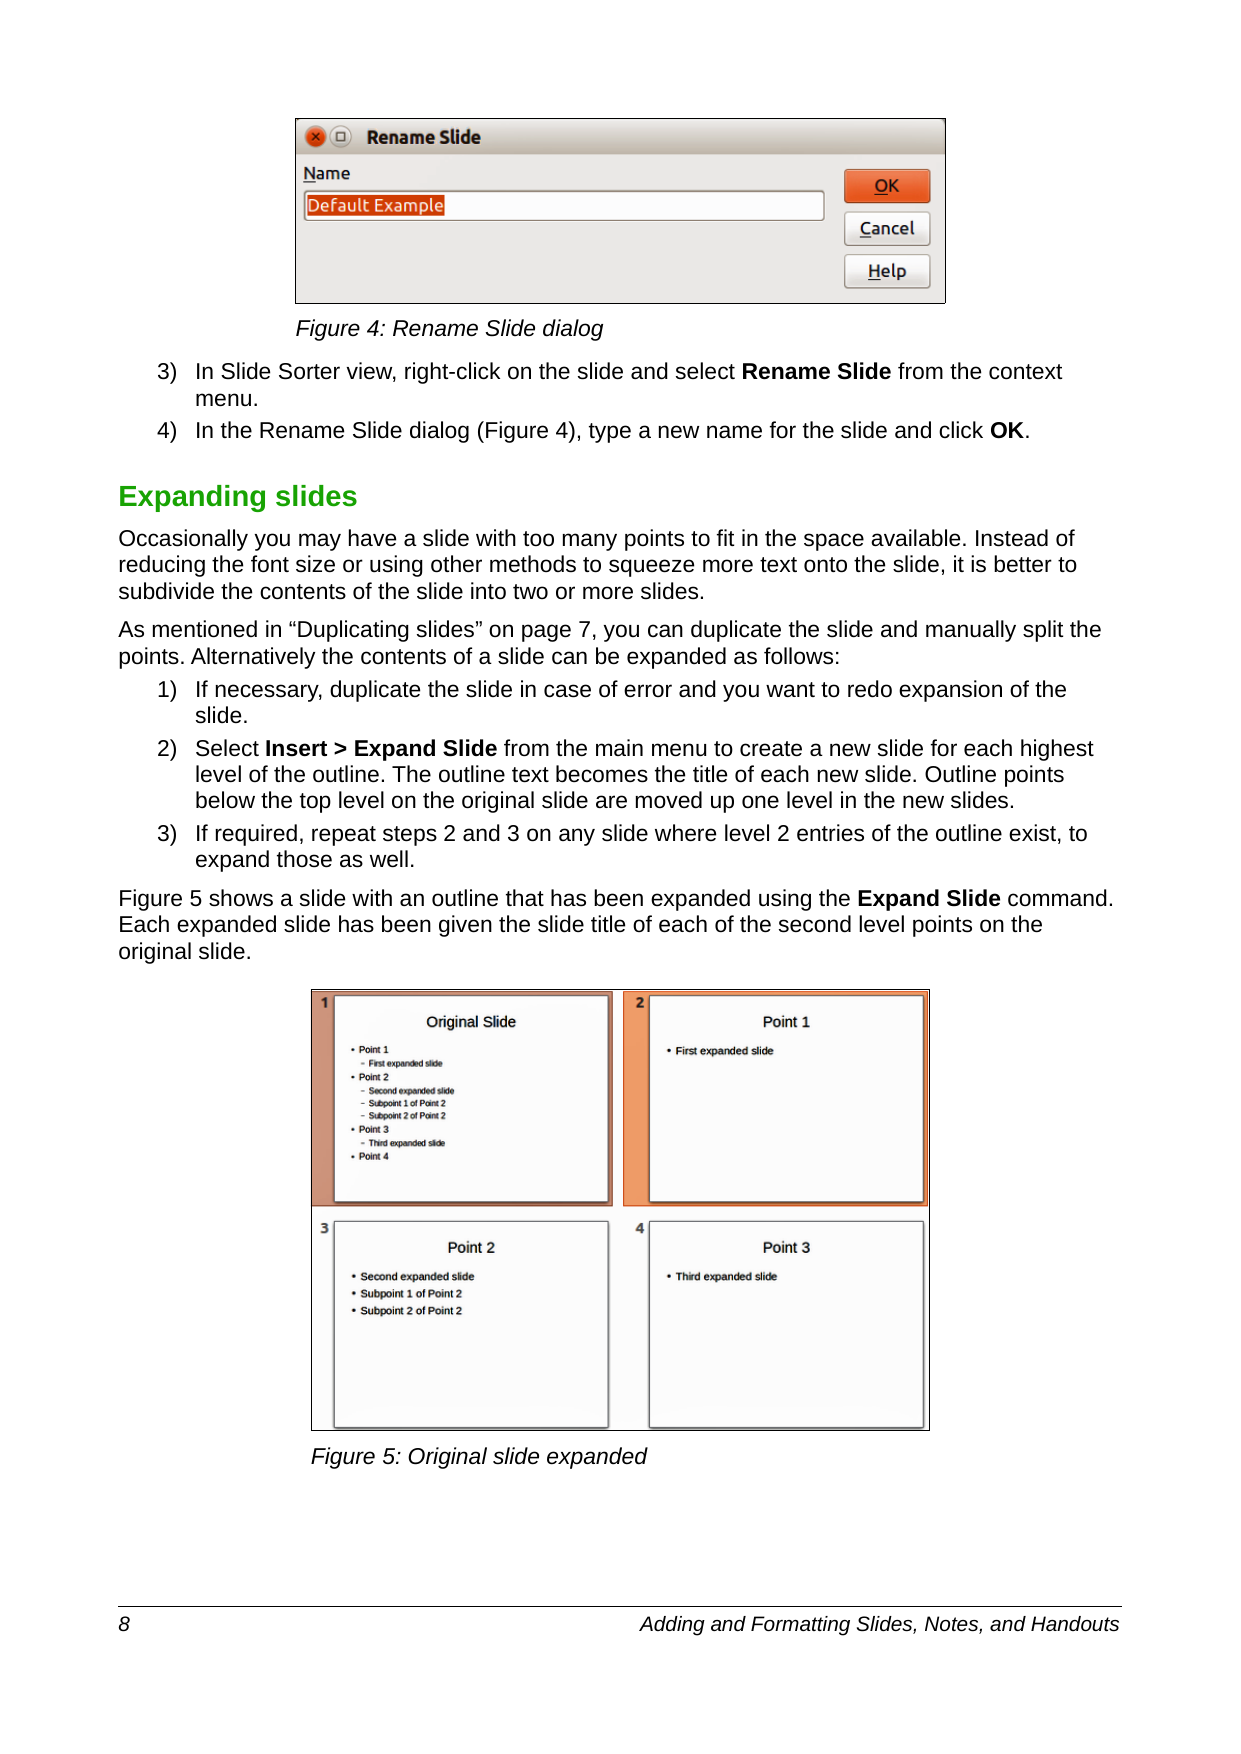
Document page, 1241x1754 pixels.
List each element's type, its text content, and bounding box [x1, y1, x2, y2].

list Select Insert > Expand Slide from the main menu to create a new slide for each highest level of the outline. The outline text becomes the title of each new slide. Outline points below the top level on the original slide are moved up one level in the new slides. [177, 734, 1122, 814]
list As mentioned in “Duplicating slides” on page 7, you can duplicate the slide and manually split the points. Alternatively the contents of a slide can be expanded as follows: [118, 616, 1122, 669]
text Figure 4: Rename Slide dialog [295, 315, 945, 342]
list If required, repeat steps 2 and 3 on any slide where level 2 entries of the outline exist, to expand those as well. [177, 820, 1122, 873]
list If necessary, duplicate the slide in case of error and you want to redo expansion of the slide. [177, 676, 1122, 728]
text Occasionally you may have a slide with too many points to fit in the space available. Instead of reducing the font size or using other methods to squeeze more text onto the slide, it is better to subdivide the contents of the slide into two or more slides. [118, 525, 1122, 604]
text Figure 5 shows a slide with an outline that has been expanded using the Expand Slide command. Each expanded slide has been given the slide title of each of the second level points on the original slide. [118, 885, 1122, 964]
list In Slide Sorter view, right-click on the slide and select Rename Slide from the context menu. [177, 358, 1122, 411]
subtitle Expanding slides [118, 479, 1122, 512]
picture [312, 990, 929, 1430]
picture [296, 119, 945, 303]
list In the Rename Slide dialog (Figure 4), type a new name for the slide and click OK. [177, 417, 1122, 443]
text Figure 5: Original slide expanded [311, 1443, 929, 1469]
